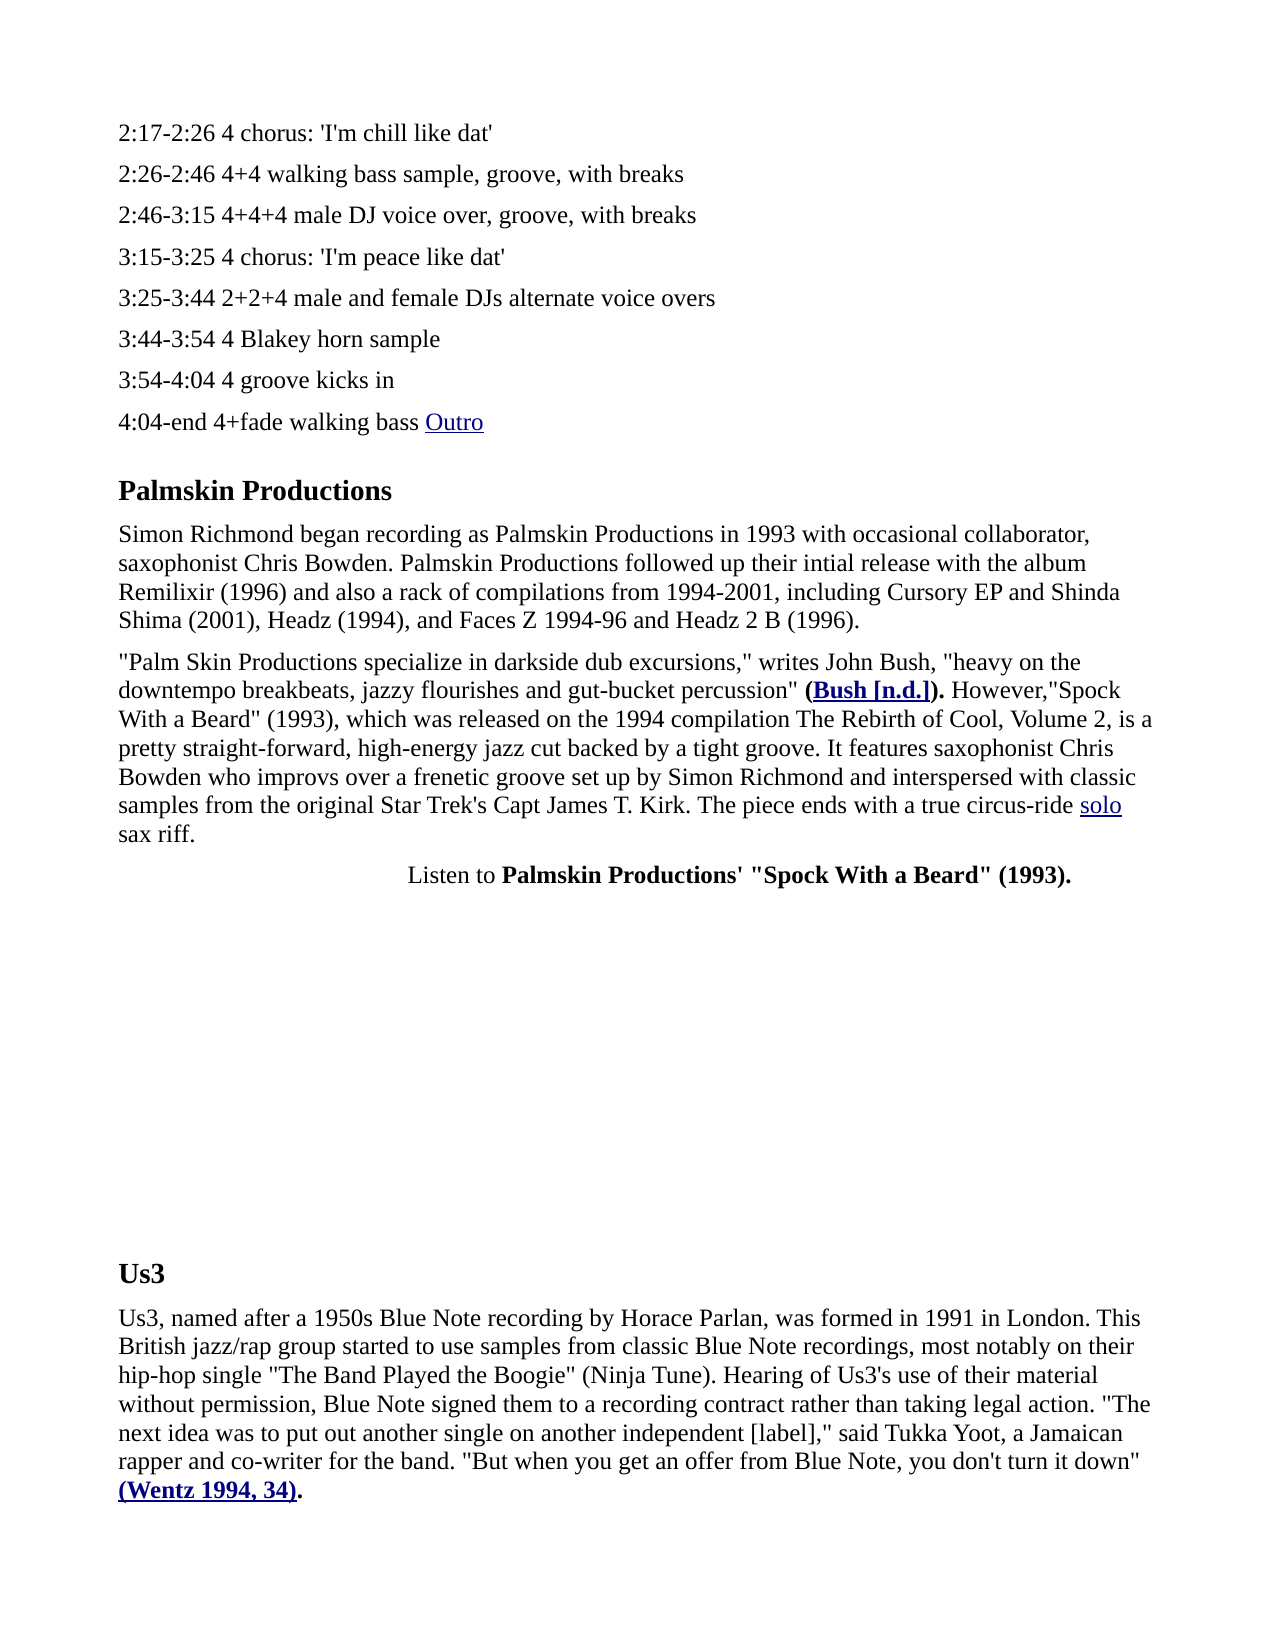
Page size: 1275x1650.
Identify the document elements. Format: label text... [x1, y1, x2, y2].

text "Palm Skin Productions specialize in darkside dub excursions," writes John Bush, "heavy on the downtempo breakbeats, jazzy flourishes and gut-bucket percussion" (Bush [n.d.]). However,"Spock With a Beard" (1993), which was released on the 1994 compilation The Rebirth of Cool, Volume 2, is a pretty straight-forward, high-energy jazz cut backed by a tight groove. It features saxophonist Chris Bowden who improvs over a frenetic groove set up by Simon Richmond and interspersed with classic samples from the original Star Trek's Capt James T. Kirk. The piece ends with a true circus-ride solo sax riff. [118, 647, 1157, 848]
text 4:04-end 4+fade walking bass Outro [118, 407, 1157, 436]
text Simon Richmond began recording as Palmskin Productions in 1993 with occasional collaborator, saxophonist Chris Bowden. Palmskin Productions followed up their intial release with the album Remilixir (1996) and also a rack of compilations from 1994-2001, including Cursory EP and Shinda Shima (2001), Headz (1994), and Faces Z 1994-96 and Headz 2 B (1996). [118, 519, 1157, 634]
text 2:46-3:15 4+4+4 male DJ voice over, groove, with breaks [118, 201, 1157, 229]
subtitle Palmskin Productions [118, 473, 1157, 507]
text Listen to Palmskin Productions' "Spock With a Beard" (1993). [118, 860, 1157, 889]
text 2:26-2:46 4+4 walking bass sample, groove, with breaks [118, 159, 1157, 188]
text 3:44-3:54 4 Blakey horn sample [118, 324, 1157, 353]
text 3:54-4:04 4 groove kicks in [118, 366, 1157, 394]
text Us3, named after a 1950s Blue Note recording by Horace Parlan, was formed in 1991 in London. This British jazz/rap group started to use samples from classic Blue Note recordings, most notably on their hip-hop single "The Band Played the Boogie" (Ninja Tune). Hearing of Us3's use of their material without permission, Blue Note signed them to a recording contract rather than taking legal action. "The next idea was to put out another single on another independent [label]," said Tukka Yoot, a Jamaican rapper and co-writer for the band. "But when you get an offer from Blue Note, you don't turn it down" (Wentz 1994, 34). [118, 1303, 1157, 1504]
text 3:25-3:44 2+2+4 male and female DJs alternate voice overs [118, 283, 1157, 312]
text 3:15-3:25 4 chorus: 'I'm peace like dat' [118, 242, 1157, 271]
text 2:17-2:26 4 chorus: 'I'm chill like dat' [118, 118, 1157, 147]
subtitle Us3 [118, 1257, 1157, 1290]
